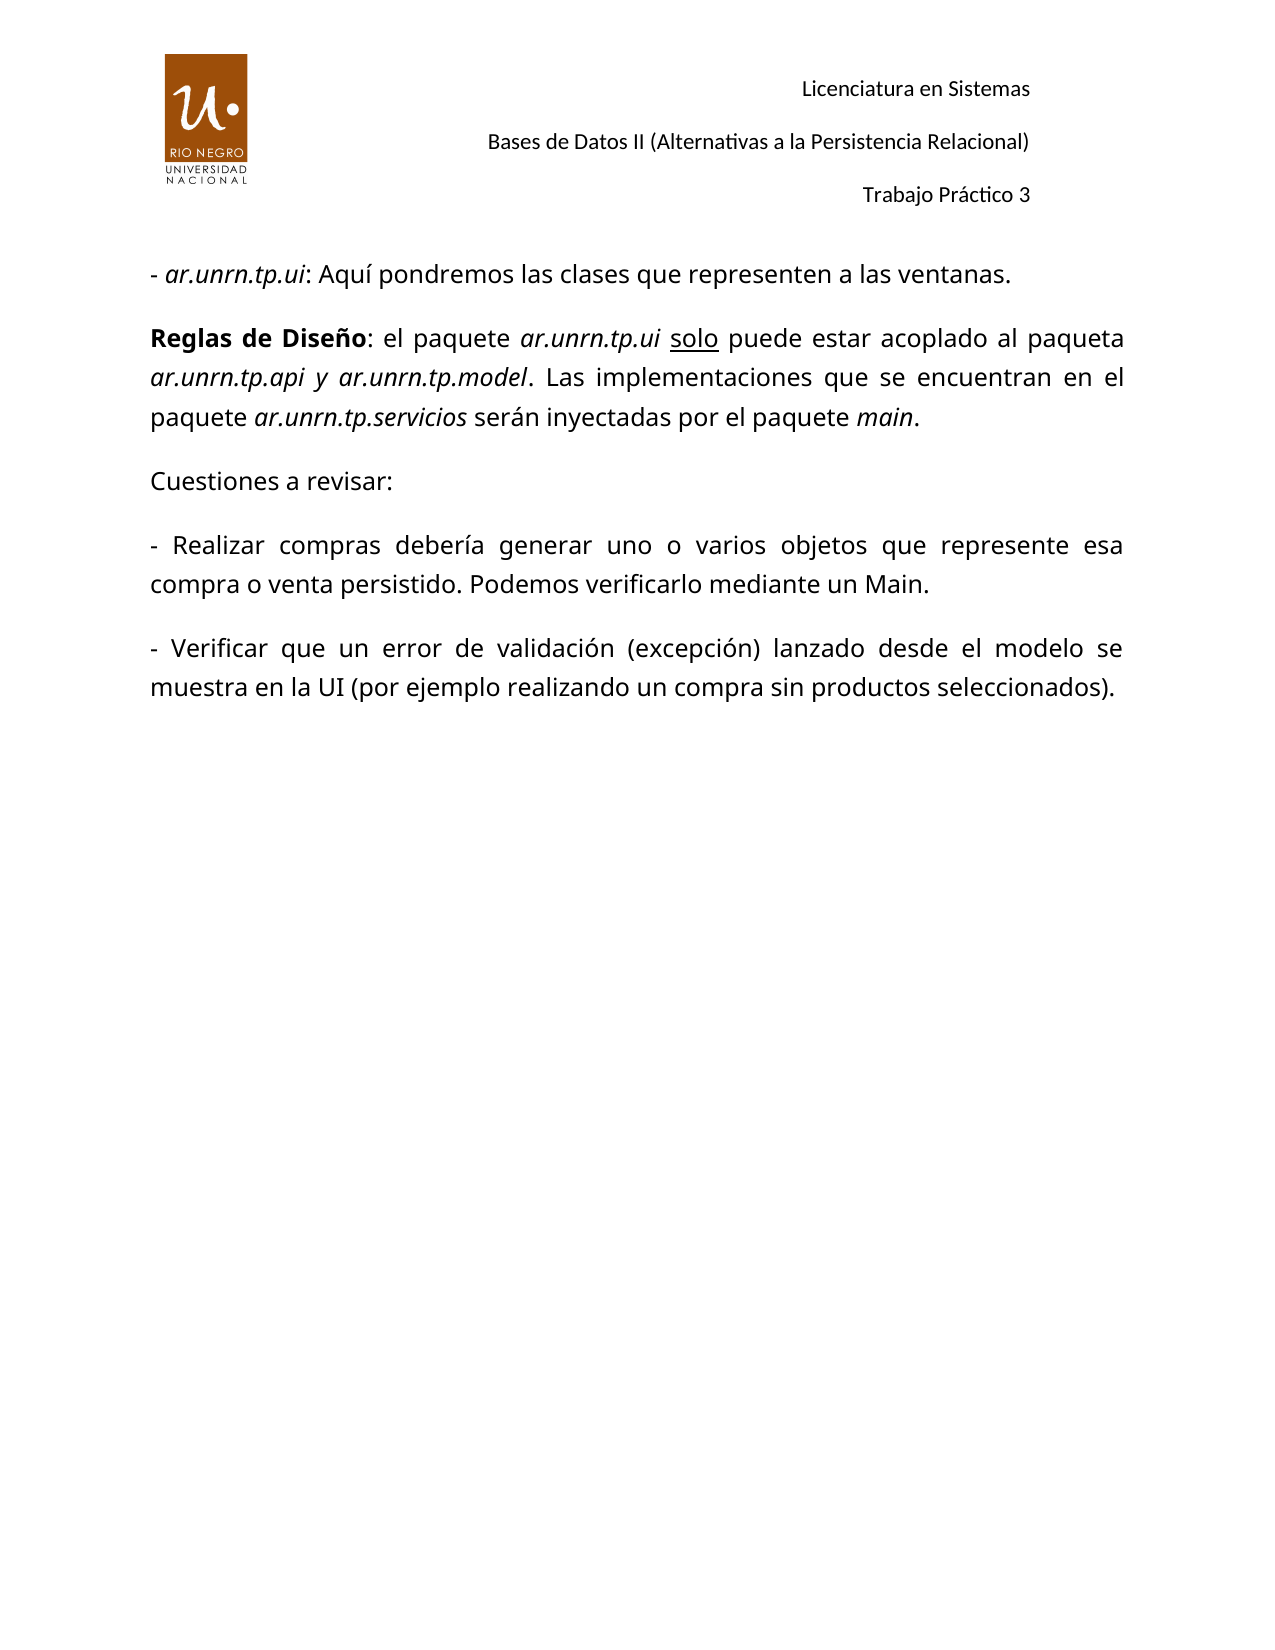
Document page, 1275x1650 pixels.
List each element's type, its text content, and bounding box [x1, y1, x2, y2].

text - Realizar compras debería generar uno o varios objetos que represente esa compra o venta persistido. Podemos verificarlo mediante un Main. [150, 527, 1125, 601]
text - ar.unrn.tp.ui: Aquí pondremos las clases que representen a las ventanas. [150, 257, 1125, 291]
text Reglas de Diseño: el paquete ar.unrn.tp.ui solo puede estar acoplado al paqueta ar.unrn.tp.api y ar.unrn.tp.model. Las implementaciones que se encuentran en el paquete ar.unrn.tp.servicios serán inyectadas por el paquete main. [150, 321, 1125, 433]
text - Verificar que un error de validación (excepción) lanzado desde el modelo se muestra en la UI (por ejemplo realizando un compra sin productos seleccionados). [150, 631, 1125, 704]
text Cuestiones a revisar: [150, 463, 1125, 497]
picture [164, 54, 248, 184]
